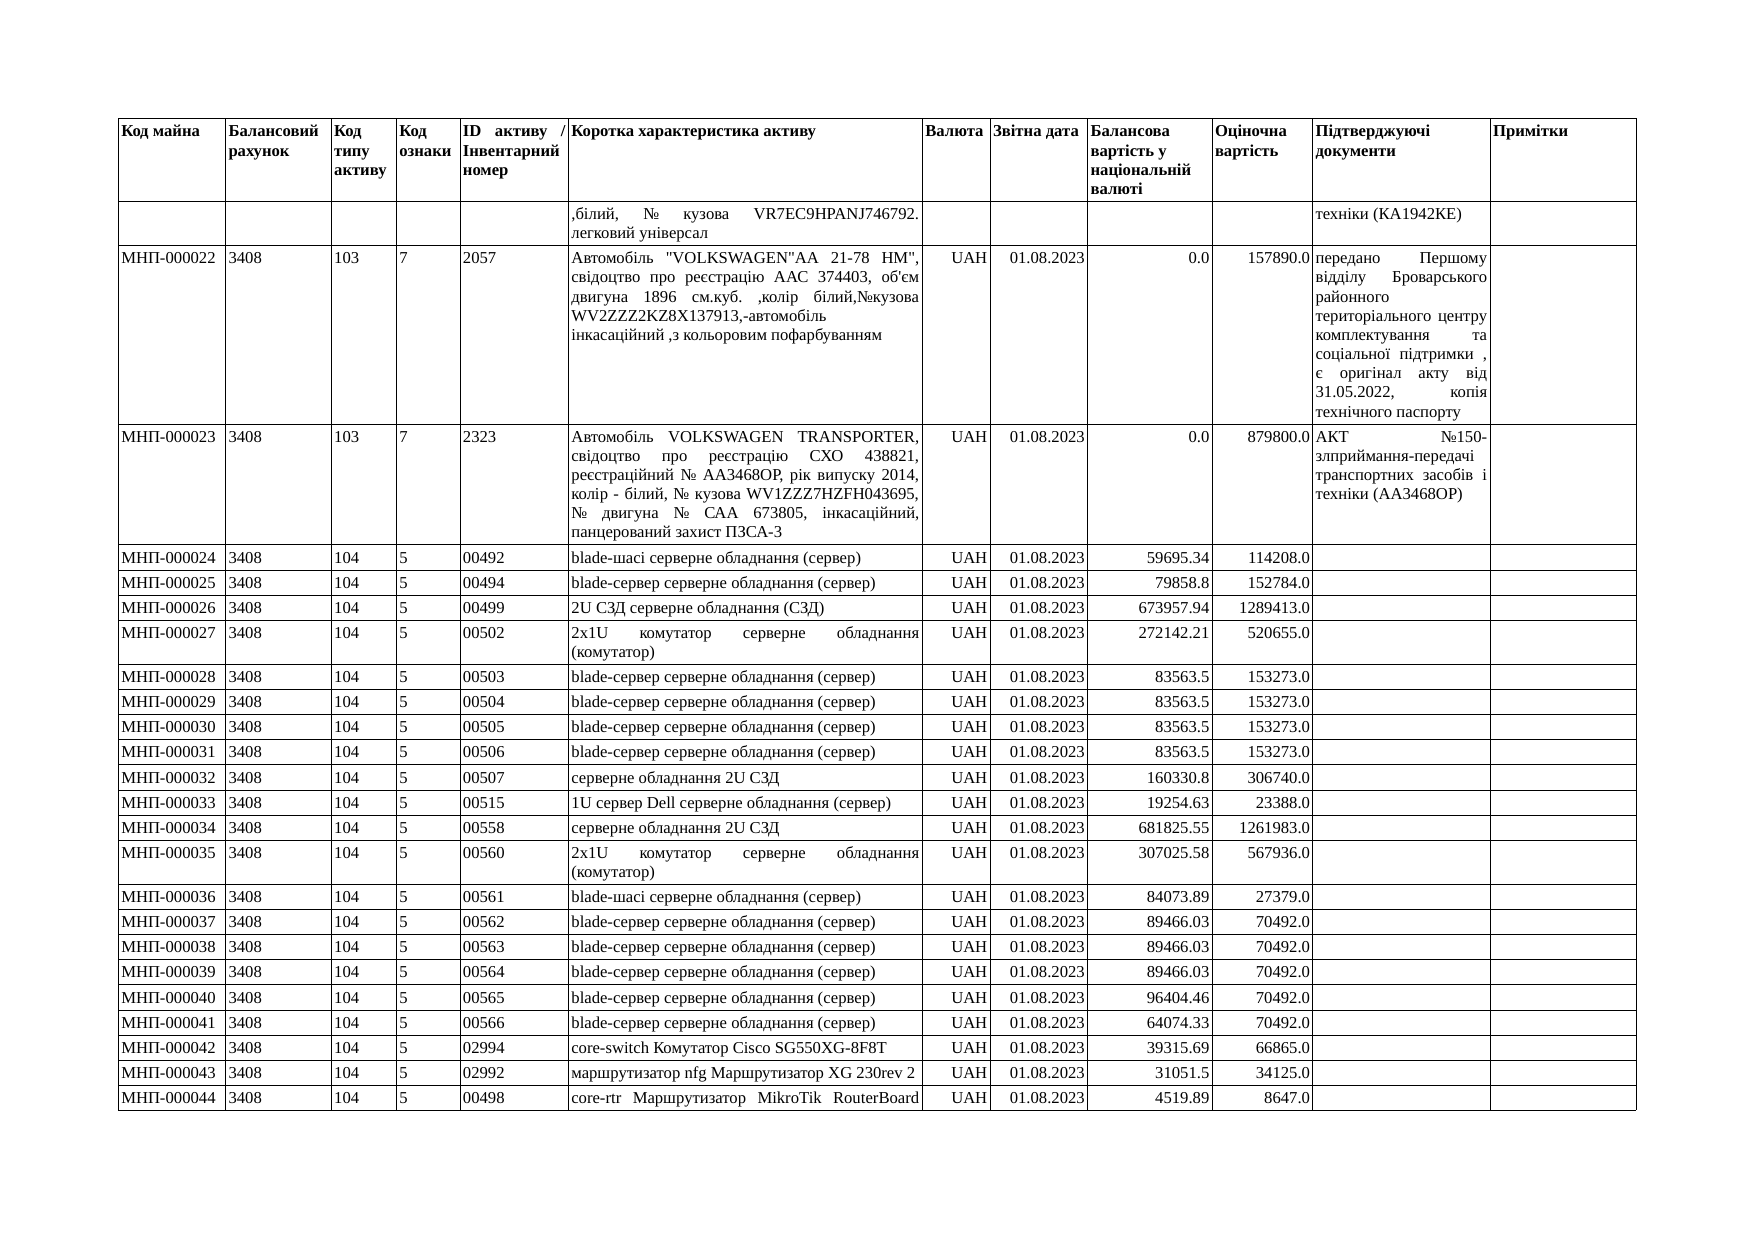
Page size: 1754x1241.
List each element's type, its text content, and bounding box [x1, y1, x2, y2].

table_cell 01.08.2023 [991, 1086, 1087, 1110]
table_cell 4519.89 [1088, 1086, 1212, 1110]
table_cell 1261983.0 [1213, 816, 1312, 840]
table_cell 0.0 [1088, 425, 1212, 544]
table_cell 3408 [226, 571, 331, 594]
table_cell blade-сервер серверне обладнання (сервер) [569, 690, 922, 714]
table_header Код майна [119, 119, 225, 201]
table_cell 3408 [226, 246, 331, 423]
table_cell UAH [923, 571, 990, 594]
table_cell 3408 [226, 985, 331, 1009]
table_cell blade-сервер серверне обладнання (сервер) [569, 960, 922, 984]
table_cell 89466.03 [1088, 910, 1212, 934]
table_cell МНП-000039 [119, 960, 225, 984]
table_cell 673957.94 [1088, 596, 1212, 620]
table_cell 70492.0 [1213, 1011, 1312, 1034]
table_cell [1491, 246, 1636, 423]
table_cell 3408 [226, 1011, 331, 1034]
table_cell 3408 [226, 621, 331, 664]
table_cell 01.08.2023 [991, 665, 1087, 689]
table_cell 83563.5 [1088, 690, 1212, 714]
table_cell 2х1U комутатор серверне обладнання (комутатор) [569, 621, 922, 664]
table_cell UAH [923, 246, 990, 423]
table_header Звітна дата [991, 119, 1087, 201]
table_cell 2323 [461, 425, 568, 544]
table_cell 01.08.2023 [991, 246, 1087, 423]
table_cell 3408 [226, 960, 331, 984]
table_cell 01.08.2023 [991, 885, 1087, 909]
table_cell 64074.33 [1088, 1011, 1212, 1034]
table_cell UAH [923, 1086, 990, 1110]
table_cell 681825.55 [1088, 816, 1212, 840]
table_cell 70492.0 [1213, 960, 1312, 984]
table_cell 39315.69 [1088, 1036, 1212, 1060]
table_cell 104 [332, 841, 396, 884]
table_cell UAH [923, 740, 990, 764]
table_cell UAH [923, 1036, 990, 1060]
table_cell blade-сервер серверне обладнання (сервер) [569, 715, 922, 739]
table_cell 3408 [226, 841, 331, 884]
table_cell [1491, 791, 1636, 814]
table_cell 00507 [461, 765, 568, 789]
table_cell [923, 202, 990, 245]
table_cell 3408 [226, 425, 331, 544]
table_cell передано Першому відділу Броварського районного територіального центру комплектування та соціальної підтримки , є оригінал акту від 31.05.2022, копія технічного паспорту [1313, 246, 1490, 423]
table_cell 104 [332, 545, 396, 569]
table_cell 7 [397, 246, 460, 423]
table_cell [991, 202, 1087, 245]
table_cell 3408 [226, 1086, 331, 1110]
table_cell 01.08.2023 [991, 715, 1087, 739]
table_cell 2057 [461, 246, 568, 423]
table_cell 1289413.0 [1213, 596, 1312, 620]
table_cell [1313, 1061, 1490, 1085]
table_cell 01.08.2023 [991, 985, 1087, 1009]
table_cell 104 [332, 816, 396, 840]
table_cell [1491, 571, 1636, 594]
table_cell [1491, 841, 1636, 884]
table_cell 01.08.2023 [991, 935, 1087, 959]
table_cell [1313, 1086, 1490, 1110]
table_cell 5 [397, 910, 460, 934]
table_cell МНП-000044 [119, 1086, 225, 1110]
table_cell [461, 202, 568, 245]
table_cell 153273.0 [1213, 715, 1312, 739]
table_cell [1491, 715, 1636, 739]
table_cell 104 [332, 1061, 396, 1085]
table_cell 27379.0 [1213, 885, 1312, 909]
table_cell 5 [397, 665, 460, 689]
table_cell 104 [332, 715, 396, 739]
table_cell маршрутизатор nfg Маршрутизатор XG 230rev 2 [569, 1061, 922, 1085]
table_cell 3408 [226, 1036, 331, 1060]
table_cell 104 [332, 621, 396, 664]
table_cell МНП-000042 [119, 1036, 225, 1060]
table_cell [1313, 571, 1490, 594]
table_cell [1313, 715, 1490, 739]
table_cell [1313, 885, 1490, 909]
table_cell blade-сервер серверне обладнання (сервер) [569, 985, 922, 1009]
table_cell 5 [397, 816, 460, 840]
table_cell МНП-000043 [119, 1061, 225, 1085]
table_cell МНП-000033 [119, 791, 225, 814]
table_cell 00492 [461, 545, 568, 569]
table_cell 104 [332, 935, 396, 959]
table_cell МНП-000026 [119, 596, 225, 620]
table_cell 00563 [461, 935, 568, 959]
table_cell 104 [332, 985, 396, 1009]
table_cell 5 [397, 621, 460, 664]
table_cell 5 [397, 596, 460, 620]
table_cell 3408 [226, 740, 331, 764]
table_cell 3408 [226, 816, 331, 840]
table_cell UAH [923, 765, 990, 789]
table_cell [1491, 985, 1636, 1009]
table_cell 0.0 [1088, 246, 1212, 423]
table_cell 00560 [461, 841, 568, 884]
table_cell [1313, 665, 1490, 689]
table_cell [1491, 935, 1636, 959]
table_header Код типу активу [332, 119, 396, 201]
table_cell core-switch Комутатор Cisco SG550XG-8F8T [569, 1036, 922, 1060]
table_cell 3408 [226, 765, 331, 789]
table_cell серверне обладнання 2U СЗД [569, 816, 922, 840]
table_header Підтверджуючі документи [1313, 119, 1490, 201]
table_cell [1313, 841, 1490, 884]
table_cell 5 [397, 690, 460, 714]
table_cell blade-сервер серверне обладнання (сервер) [569, 910, 922, 934]
table_cell UAH [923, 665, 990, 689]
table_cell [1313, 545, 1490, 569]
table_cell 153273.0 [1213, 690, 1312, 714]
table_cell 104 [332, 885, 396, 909]
table_cell UAH [923, 791, 990, 814]
table_cell UAH [923, 425, 990, 544]
table_cell 5 [397, 1036, 460, 1060]
table_cell UAH [923, 1011, 990, 1034]
table_cell МНП-000028 [119, 665, 225, 689]
table_cell МНП-000025 [119, 571, 225, 594]
table_cell 70492.0 [1213, 985, 1312, 1009]
table_cell 306740.0 [1213, 765, 1312, 789]
table_cell МНП-000036 [119, 885, 225, 909]
table_cell 00504 [461, 690, 568, 714]
table_cell 00565 [461, 985, 568, 1009]
table_cell 5 [397, 960, 460, 984]
table_cell [1313, 985, 1490, 1009]
table_cell 7 [397, 425, 460, 544]
table_cell 3408 [226, 885, 331, 909]
table_cell [1313, 740, 1490, 764]
table_cell 00503 [461, 665, 568, 689]
table_cell 3408 [226, 545, 331, 569]
table_cell [1491, 740, 1636, 764]
table_cell 89466.03 [1088, 935, 1212, 959]
table_cell 01.08.2023 [991, 1036, 1087, 1060]
table_cell [119, 202, 225, 245]
table_cell 5 [397, 935, 460, 959]
table_cell [1491, 1011, 1636, 1034]
table_cell 01.08.2023 [991, 740, 1087, 764]
table_cell [1313, 690, 1490, 714]
table_header Код ознаки [397, 119, 460, 201]
table_cell 5 [397, 885, 460, 909]
table_cell 34125.0 [1213, 1061, 1312, 1085]
table_cell МНП-000038 [119, 935, 225, 959]
table_cell техніки (КА1942КЕ) [1313, 202, 1490, 245]
table_cell [1313, 816, 1490, 840]
table_cell 3408 [226, 690, 331, 714]
table_cell UAH [923, 545, 990, 569]
table_cell [1491, 1061, 1636, 1085]
table_cell [1491, 1086, 1636, 1110]
table_cell 5 [397, 545, 460, 569]
table_cell 01.08.2023 [991, 425, 1087, 544]
table_cell МНП-000029 [119, 690, 225, 714]
table_cell 00566 [461, 1011, 568, 1034]
table_cell [1491, 765, 1636, 789]
table_cell 157890.0 [1213, 246, 1312, 423]
table_cell Автомобіль "VOLKSWAGEN"АА 21-78 НМ", свідоцтво про реєстрацію ААС 374403, об'єм двигуна 1896 см.куб. ,колір білий,№кузова WV2ZZZ2KZ8X137913,-автомобіль інкасаційний ,з кольоровим пофарбуванням [569, 246, 922, 423]
table_cell 104 [332, 910, 396, 934]
table_cell [1491, 665, 1636, 689]
table_cell 3408 [226, 596, 331, 620]
table_cell blade-шасі серверне обладнання (сервер) [569, 545, 922, 569]
table_header Коротка характеристика активу [569, 119, 922, 201]
table_cell blade-шасі серверне обладнання (сервер) [569, 885, 922, 909]
table_header Примітки [1491, 119, 1636, 201]
table_cell [226, 202, 331, 245]
table_cell 5 [397, 740, 460, 764]
table_cell UAH [923, 910, 990, 934]
table_cell UAH [923, 885, 990, 909]
table_cell 31051.5 [1088, 1061, 1212, 1085]
table_cell МНП-000041 [119, 1011, 225, 1034]
table_cell 01.08.2023 [991, 621, 1087, 664]
table_cell МНП-000023 [119, 425, 225, 544]
table_cell Автомобіль VOLKSWAGEN TRANSPORTER, свідоцтво про реєстрацію СХО 438821, реєстраційний № АА3468ОР, рік випуску 2014, колір - білий, № кузова WV1ZZZ7HZFH043695, № двигуна № САА 673805, інкасаційний, панцерований захист ПЗСА-3 [569, 425, 922, 544]
table_cell 83563.5 [1088, 665, 1212, 689]
table_cell blade-сервер серверне обладнання (сервер) [569, 1011, 922, 1034]
table_cell 59695.34 [1088, 545, 1212, 569]
table_cell [1313, 791, 1490, 814]
table_cell 272142.21 [1088, 621, 1212, 664]
table_cell 01.08.2023 [991, 1011, 1087, 1034]
table_cell 66865.0 [1213, 1036, 1312, 1060]
table_cell 3408 [226, 935, 331, 959]
table_cell 8647.0 [1213, 1086, 1312, 1110]
table_cell UAH [923, 621, 990, 664]
table_cell 2х1U комутатор серверне обладнання (комутатор) [569, 841, 922, 884]
table_cell 2U СЗД серверне обладнання (СЗД) [569, 596, 922, 620]
table_cell 3408 [226, 1061, 331, 1085]
table_cell 70492.0 [1213, 910, 1312, 934]
table_cell [397, 202, 460, 245]
table_cell МНП-000031 [119, 740, 225, 764]
table_cell 104 [332, 1086, 396, 1110]
table_cell 01.08.2023 [991, 596, 1087, 620]
table_cell [1491, 960, 1636, 984]
table_cell 02992 [461, 1061, 568, 1085]
table_cell blade-сервер серверне обладнання (сервер) [569, 665, 922, 689]
table_cell 00499 [461, 596, 568, 620]
table_cell 879800.0 [1213, 425, 1312, 544]
table_cell [1491, 885, 1636, 909]
table_cell 3408 [226, 665, 331, 689]
table_cell 01.08.2023 [991, 791, 1087, 814]
table_cell 104 [332, 665, 396, 689]
table_header ID активу / Інвентарний номер [461, 119, 568, 201]
table_cell 520655.0 [1213, 621, 1312, 664]
table_cell 01.08.2023 [991, 545, 1087, 569]
table_cell МНП-000037 [119, 910, 225, 934]
table_cell 3408 [226, 715, 331, 739]
table_cell 19254.63 [1088, 791, 1212, 814]
table_cell 5 [397, 1061, 460, 1085]
table_cell 103 [332, 425, 396, 544]
table_cell МНП-000035 [119, 841, 225, 884]
table_cell 104 [332, 571, 396, 594]
table_cell [1213, 202, 1312, 245]
table_cell 307025.58 [1088, 841, 1212, 884]
table_cell 5 [397, 791, 460, 814]
table_cell 5 [397, 1011, 460, 1034]
table_cell 01.08.2023 [991, 816, 1087, 840]
table_cell [1313, 1036, 1490, 1060]
table_cell 79858.8 [1088, 571, 1212, 594]
table_cell 01.08.2023 [991, 571, 1087, 594]
table_cell 104 [332, 791, 396, 814]
table_cell 23388.0 [1213, 791, 1312, 814]
table_cell UAH [923, 985, 990, 1009]
table_cell 84073.89 [1088, 885, 1212, 909]
table_cell 01.08.2023 [991, 690, 1087, 714]
table_cell 104 [332, 1036, 396, 1060]
table_header Балансова вартість у національній валюті [1088, 119, 1212, 201]
table_cell МНП-000024 [119, 545, 225, 569]
table_cell ,білий, № кузова VR7EC9HPANJ746792. легковий універсал [569, 202, 922, 245]
table_cell UAH [923, 690, 990, 714]
table_cell [1313, 960, 1490, 984]
table_cell МНП-000027 [119, 621, 225, 664]
table_cell UAH [923, 841, 990, 884]
table_cell 104 [332, 740, 396, 764]
table_cell АКТ №150-злприймання-передачі транспортних засобів і техніки (АА3468ОР) [1313, 425, 1490, 544]
table_cell 5 [397, 1086, 460, 1110]
table_cell 160330.8 [1088, 765, 1212, 789]
table_cell 00506 [461, 740, 568, 764]
table_cell 104 [332, 960, 396, 984]
table_cell 1U сервер Dell серверне обладнання (сервер) [569, 791, 922, 814]
table_cell 00515 [461, 791, 568, 814]
table_cell 114208.0 [1213, 545, 1312, 569]
table_cell МНП-000022 [119, 246, 225, 423]
table_cell МНП-000032 [119, 765, 225, 789]
table_cell UAH [923, 935, 990, 959]
table_cell [1491, 1036, 1636, 1060]
table_cell 104 [332, 765, 396, 789]
table_cell [1491, 621, 1636, 664]
table_cell [1088, 202, 1212, 245]
table_cell [1491, 545, 1636, 569]
table_cell 103 [332, 246, 396, 423]
table_cell 104 [332, 690, 396, 714]
table_cell 3408 [226, 791, 331, 814]
table_cell core-rtr Маршрутизатор MikroTik RouterBoard [569, 1086, 922, 1110]
table_header Балансовий рахунок [226, 119, 331, 201]
table_cell [1313, 596, 1490, 620]
table_cell UAH [923, 1061, 990, 1085]
table_cell 5 [397, 985, 460, 1009]
table_cell 567936.0 [1213, 841, 1312, 884]
table_cell 5 [397, 841, 460, 884]
table_cell [1313, 621, 1490, 664]
table_cell 00502 [461, 621, 568, 664]
table_cell 83563.5 [1088, 740, 1212, 764]
table_cell 152784.0 [1213, 571, 1312, 594]
table_cell [1491, 690, 1636, 714]
table_cell 153273.0 [1213, 740, 1312, 764]
table_cell UAH [923, 715, 990, 739]
table_cell 00558 [461, 816, 568, 840]
table_cell [1491, 202, 1636, 245]
table_cell 02994 [461, 1036, 568, 1060]
table_cell blade-сервер серверне обладнання (сервер) [569, 571, 922, 594]
table_cell 01.08.2023 [991, 841, 1087, 884]
table_cell UAH [923, 960, 990, 984]
table_cell МНП-000040 [119, 985, 225, 1009]
table_cell 153273.0 [1213, 665, 1312, 689]
table_cell UAH [923, 816, 990, 840]
table_cell 01.08.2023 [991, 765, 1087, 789]
table_cell 104 [332, 596, 396, 620]
table_cell 104 [332, 1011, 396, 1034]
table_cell 5 [397, 765, 460, 789]
table_header Валюта [923, 119, 990, 201]
table_cell [332, 202, 396, 245]
table_cell 3408 [226, 910, 331, 934]
table_cell 00561 [461, 885, 568, 909]
table_cell [1491, 910, 1636, 934]
table_cell 5 [397, 571, 460, 594]
table_cell [1491, 596, 1636, 620]
table_cell 00498 [461, 1086, 568, 1110]
table_cell [1313, 910, 1490, 934]
table_cell 89466.03 [1088, 960, 1212, 984]
table_cell [1313, 1011, 1490, 1034]
table_cell 96404.46 [1088, 985, 1212, 1009]
table_cell [1313, 935, 1490, 959]
table_cell 5 [397, 715, 460, 739]
table_cell 01.08.2023 [991, 1061, 1087, 1085]
table_cell 00562 [461, 910, 568, 934]
table_cell blade-сервер серверне обладнання (сервер) [569, 740, 922, 764]
table_cell UAH [923, 596, 990, 620]
table_cell [1491, 425, 1636, 544]
table_cell [1491, 816, 1636, 840]
table_cell 01.08.2023 [991, 910, 1087, 934]
table_cell 83563.5 [1088, 715, 1212, 739]
table_cell 00494 [461, 571, 568, 594]
table_cell 01.08.2023 [991, 960, 1087, 984]
table_cell 70492.0 [1213, 935, 1312, 959]
table_header Оціночна вартість [1213, 119, 1312, 201]
table_cell 00564 [461, 960, 568, 984]
table_cell 00505 [461, 715, 568, 739]
table_cell [1313, 765, 1490, 789]
table_cell МНП-000034 [119, 816, 225, 840]
table_cell МНП-000030 [119, 715, 225, 739]
table_cell серверне обладнання 2U СЗД [569, 765, 922, 789]
table_cell blade-сервер серверне обладнання (сервер) [569, 935, 922, 959]
